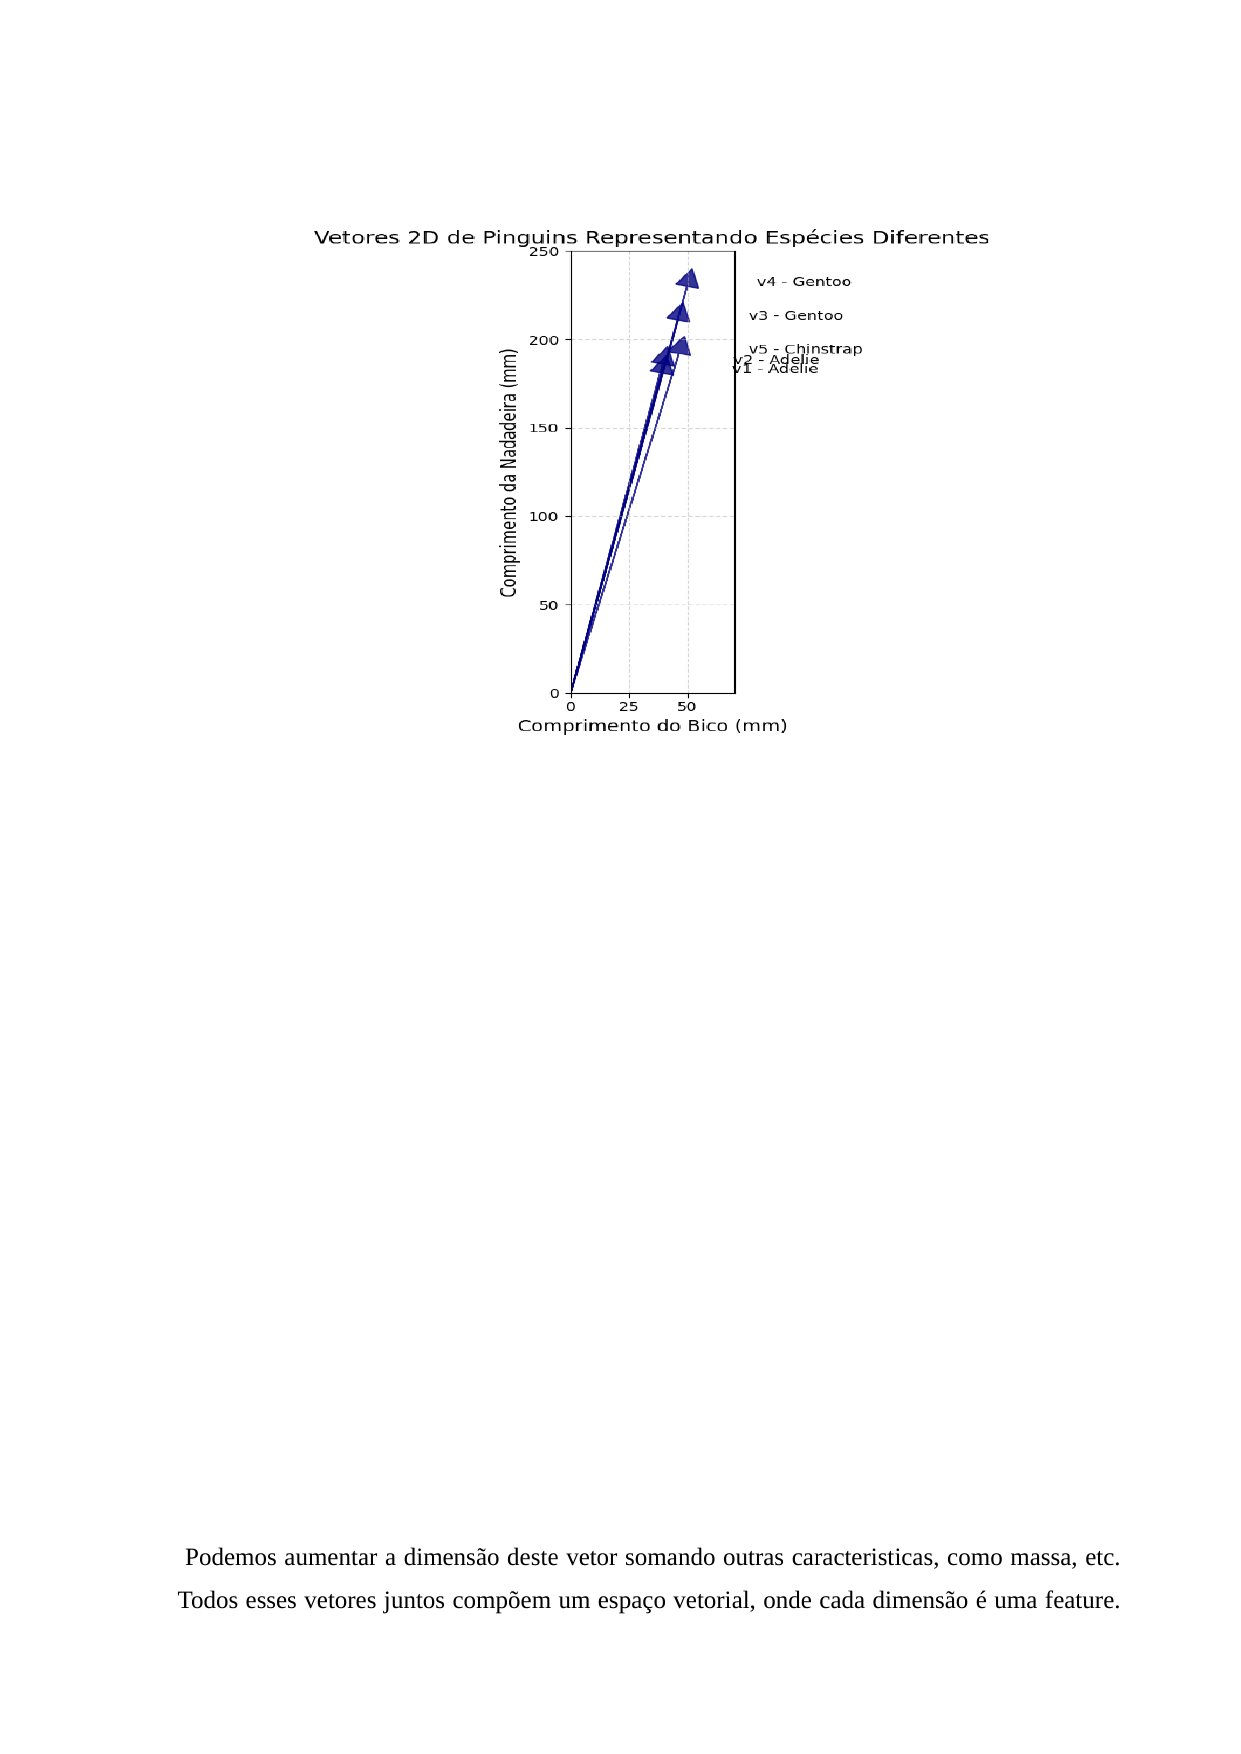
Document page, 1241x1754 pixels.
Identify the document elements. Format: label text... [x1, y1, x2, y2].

picture [311, 220, 989, 738]
text Podemos aumentar a dimensão deste vetor somando outras caracteristicas, como massa, etc. Todos esses vetores juntos compõem um espaço vetorial, onde cada dimensão é uma feature. [177, 220, 1122, 1614]
